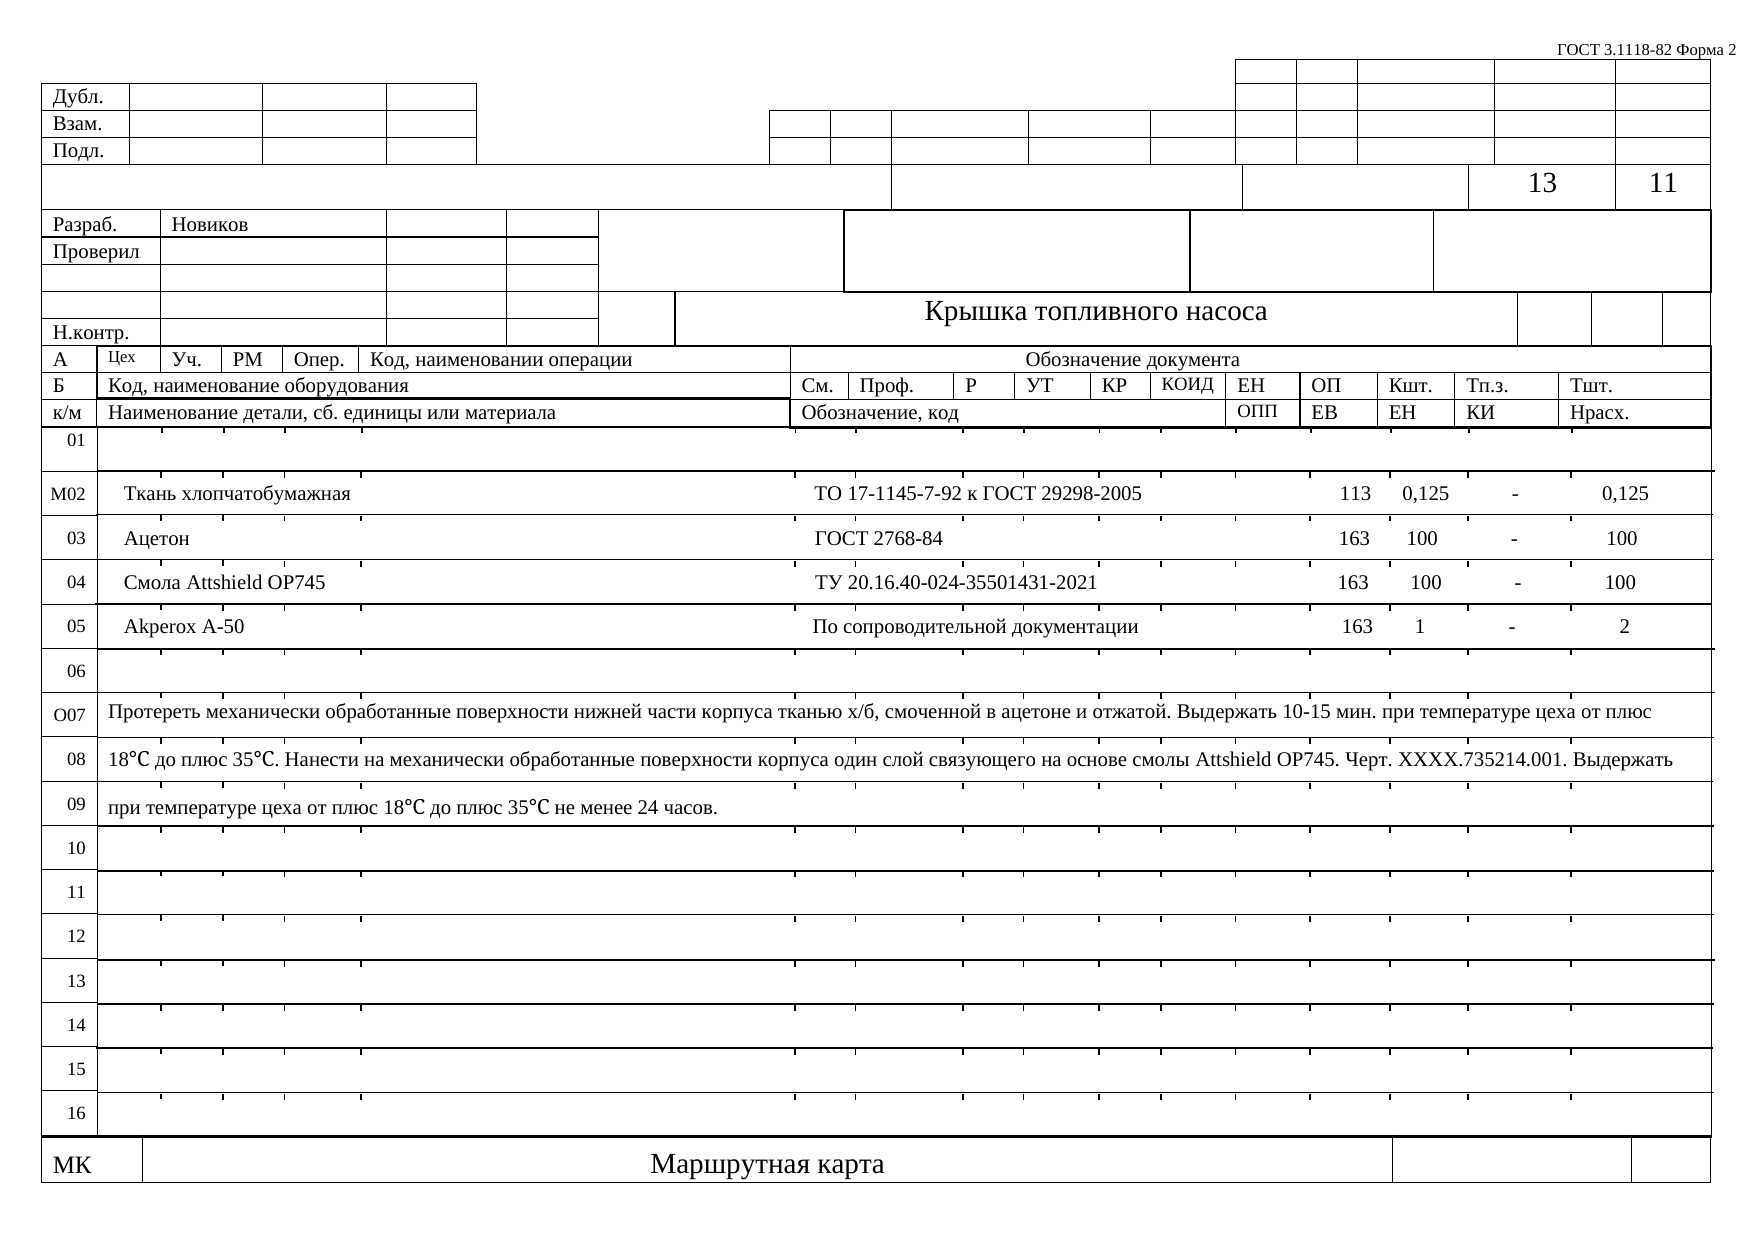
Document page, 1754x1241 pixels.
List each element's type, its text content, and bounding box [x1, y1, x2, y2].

table_header [1358, 60, 1494, 83]
table_cell [477, 137, 769, 164]
table_cell ЕВ [1301, 400, 1377, 426]
table_cell [387, 111, 476, 137]
table_cell Ацетон ГОСТ 2768-84 163 100 - 100 [98, 515, 1711, 559]
table_cell [507, 319, 598, 345]
table_cell при температуре цеха от плюс 18℃ до плюс 35℃ не менее 24 часов. [98, 782, 1711, 825]
table_cell 11 [42, 870, 97, 913]
table_cell [1243, 165, 1468, 209]
table_cell [98, 428, 1711, 470]
table_cell [387, 319, 506, 345]
table_cell ЕН [1226, 373, 1299, 399]
table_cell [845, 211, 1189, 291]
table_cell Крышка топливного насоса [676, 292, 1517, 345]
table_cell [1297, 84, 1357, 110]
table_cell [1297, 138, 1357, 164]
table_cell [1358, 84, 1494, 110]
table_cell Ткань хлопчатобумажная ТО 17-1145-7-92 к ГОСТ 29298-2005 113 0,125 - 0,125 [98, 472, 1711, 514]
table_header [1297, 60, 1357, 83]
table_cell [1358, 111, 1494, 137]
table_cell [507, 292, 598, 318]
table_cell Дубл. [42, 84, 129, 110]
table_cell [1236, 84, 1296, 110]
table_cell Нрасх. [1559, 400, 1710, 426]
table_cell Опер. [283, 347, 358, 372]
table_cell [1358, 138, 1494, 164]
table_cell Проверил [42, 238, 160, 263]
table_cell КИ [1455, 400, 1558, 426]
table_cell Тшт. [1559, 373, 1710, 399]
table_cell Тп.з. [1455, 373, 1558, 399]
table_cell РМ [222, 347, 282, 372]
table_cell [1029, 111, 1150, 137]
table_cell 06 [42, 649, 97, 692]
table_cell 13 [42, 959, 97, 1002]
table_cell Новиков [161, 210, 386, 236]
table_cell [1029, 138, 1150, 164]
table_cell 03 [42, 516, 97, 559]
table_cell [98, 827, 1711, 869]
table_cell Проф. [849, 373, 953, 399]
table_cell [42, 265, 160, 291]
table_cell [770, 111, 830, 137]
table_cell КР [1091, 373, 1150, 399]
table_header [1236, 60, 1296, 83]
table_cell 04 [42, 560, 97, 603]
table_header [1495, 60, 1615, 83]
table_cell [1297, 111, 1357, 137]
table_cell [599, 210, 843, 291]
table_cell [770, 138, 830, 164]
table_cell [599, 292, 674, 345]
table_cell Подл. [42, 138, 129, 164]
table_cell Цех [98, 347, 160, 372]
table_cell [1393, 1138, 1631, 1182]
table_cell 15 [42, 1047, 97, 1090]
table_cell Р [954, 373, 1014, 399]
table_cell [1616, 111, 1710, 137]
table_cell [477, 110, 769, 137]
table_cell 13 [1469, 165, 1615, 209]
table_cell [1616, 138, 1710, 164]
table_cell Смола Attshield OP745 ТУ 20.16.40-024-35501431-2021 163 100 - 100 [98, 560, 1711, 603]
table_cell 11 [1616, 165, 1710, 209]
table_cell [130, 84, 262, 110]
table_cell [1495, 138, 1615, 164]
table_cell [1632, 1138, 1710, 1182]
table_cell [1151, 111, 1235, 137]
table_cell [387, 210, 506, 236]
table_cell [892, 138, 1028, 164]
table_cell Код, наименование оборудования [98, 373, 790, 397]
table_cell [161, 319, 386, 345]
table_cell Кшт. [1378, 373, 1454, 399]
table_cell [892, 111, 1028, 137]
table_cell А [42, 346, 96, 372]
table_cell [98, 1005, 1711, 1046]
table_cell Akperox A-50 По сопроводительной документации 163 1 - 2 [98, 605, 1711, 648]
table_cell 09 [42, 782, 97, 825]
table_cell [726, 83, 1235, 110]
table_cell 05 [42, 605, 97, 648]
table_cell [263, 111, 386, 137]
table_cell ОПП [1226, 400, 1299, 426]
table_cell [98, 872, 1711, 913]
table_cell [387, 292, 506, 318]
table_cell 12 [42, 914, 97, 958]
table_cell ЕН [1378, 400, 1454, 426]
table_cell МК [42, 1138, 142, 1182]
table_cell [387, 84, 476, 110]
table_cell [263, 84, 386, 110]
table_header [41, 59, 1235, 83]
table_cell к/м [42, 400, 96, 426]
table_cell [263, 138, 386, 164]
table_cell О07 [42, 693, 97, 736]
table_cell [1236, 138, 1296, 164]
table_cell Разраб. [42, 210, 160, 236]
table_cell Обозначение документа [791, 347, 1710, 372]
table_cell 18℃ до плюс 35℃. Нанести на механически обработанные поверхности корпуса один слой связующего на основе смолы Attshield OP745. Черт. ХХХХ.735214.001. Выдержать [98, 738, 1711, 781]
table_cell [42, 165, 891, 209]
table_cell 01 [42, 428, 97, 471]
table_cell [98, 915, 1711, 958]
table_cell [1495, 111, 1615, 137]
table_cell [161, 292, 386, 318]
table_cell [130, 111, 262, 137]
table_cell 14 [42, 1003, 97, 1046]
table_cell [507, 210, 598, 236]
table_cell Обозначение, код [791, 400, 1225, 426]
table_cell [161, 265, 386, 291]
table_cell [98, 650, 1711, 692]
table_cell Б [42, 373, 96, 399]
table_cell [1434, 211, 1710, 291]
table_cell [1151, 138, 1235, 164]
table_cell [161, 238, 386, 263]
table_cell [1592, 293, 1662, 345]
table_cell [1663, 293, 1710, 345]
table_cell [831, 111, 891, 137]
table_cell Уч. [161, 347, 221, 372]
table_cell [831, 138, 891, 164]
table_cell 10 [42, 826, 97, 869]
table_cell [892, 165, 1242, 209]
table_cell [387, 238, 506, 263]
table_cell [477, 83, 726, 110]
table_cell [130, 138, 262, 164]
table_cell ОП [1301, 373, 1377, 399]
table_cell [98, 1093, 1711, 1135]
table_cell М02 [42, 472, 97, 515]
table_cell Маршрутная карта [143, 1138, 1392, 1182]
table_cell Протереть механически обработанные поверхности нижней части корпуса тканью х/б, смоченной в ацетоне и отжатой. Выдержать 10-15 мин. при температуре цеха от плюс [98, 693, 1711, 737]
table_cell УТ [1015, 373, 1090, 399]
table_cell [98, 961, 1711, 1002]
table_cell [507, 265, 598, 291]
table_cell Код, наименовании операции [359, 347, 790, 372]
table_cell [1236, 111, 1296, 137]
table_cell См.. [791, 373, 848, 399]
table_cell [42, 292, 160, 318]
table_cell [1616, 84, 1710, 110]
table_cell Н.контр. [42, 319, 160, 345]
table_cell [387, 138, 476, 164]
table_cell [1518, 293, 1591, 345]
table_cell [1191, 211, 1433, 291]
table_cell [1495, 84, 1615, 110]
table_cell 16 [42, 1091, 97, 1135]
table_cell [507, 238, 598, 263]
table_cell [98, 1049, 1711, 1090]
table_cell Наименование детали, сб. единицы или материала [97, 400, 789, 426]
table_cell 08 [42, 737, 97, 781]
table_cell Взам. [42, 111, 129, 137]
table_cell [387, 265, 506, 291]
table_cell КОИД [1151, 373, 1225, 399]
table_header [1616, 60, 1710, 83]
